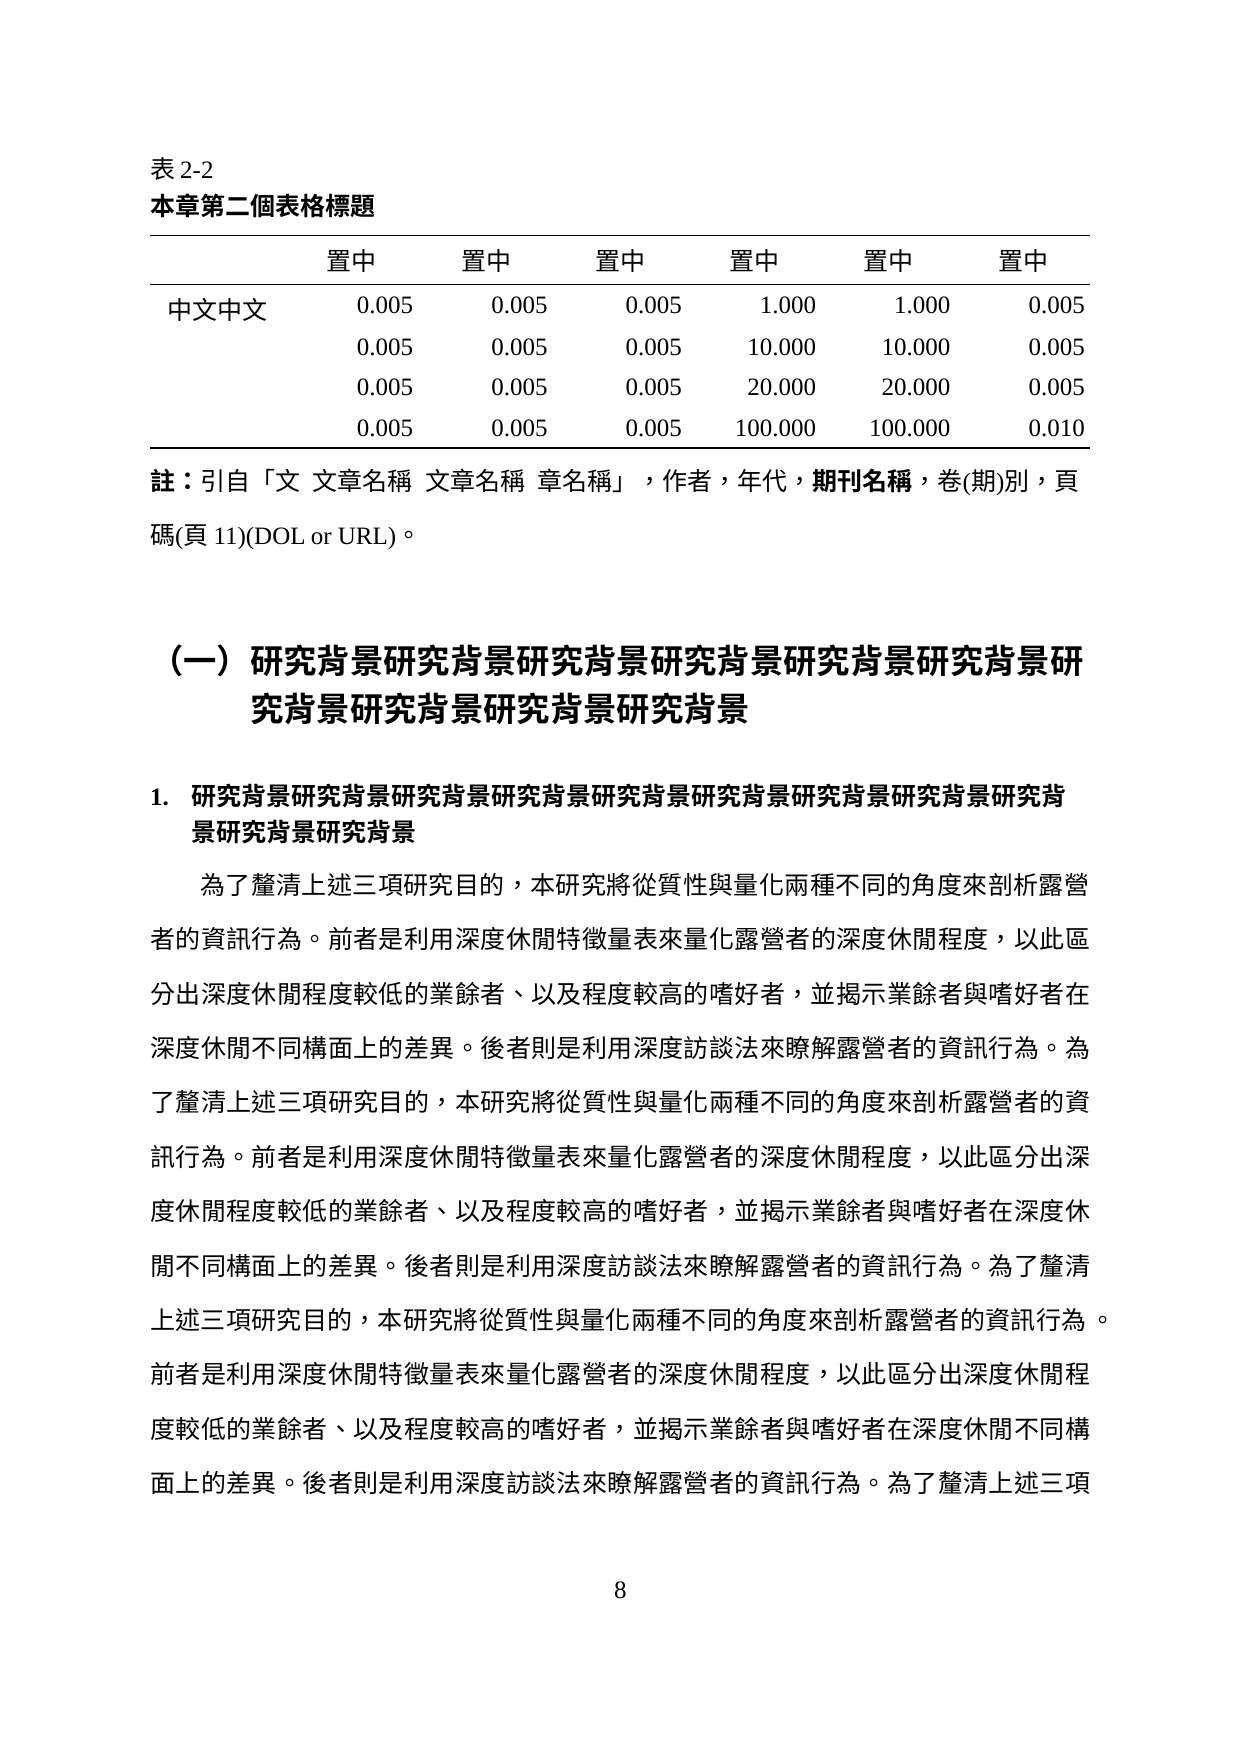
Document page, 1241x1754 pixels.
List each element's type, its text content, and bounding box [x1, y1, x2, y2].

table_cell 0.005 [553, 407, 687, 447]
table_header 置中 [419, 236, 553, 284]
table_header 置中 [553, 236, 687, 284]
table_cell 中文中文 [150, 285, 284, 447]
table_cell 0.005 [284, 367, 418, 407]
table_cell 100.000 [821, 407, 956, 447]
table_cell 1.000 [687, 285, 821, 325]
table_cell 0.005 [284, 407, 418, 447]
table_header 置中 [687, 236, 821, 284]
table_cell 0.005 [284, 285, 418, 325]
table_cell 20.000 [821, 367, 956, 407]
table_cell 100.000 [687, 407, 821, 447]
table_cell 0.005 [553, 367, 687, 407]
table_cell 0.005 [419, 407, 553, 447]
table_cell 0.005 [553, 325, 687, 367]
table_cell 0.005 [553, 285, 687, 325]
text 表2-2 本章第二個表格標題 [150, 150, 1090, 222]
table_header 置中 [956, 236, 1090, 284]
text 為了釐清上述三項研究目的，本研究將從質性與量化兩種不同的角度來剖析露營者的資訊行為。前者是利用深度休閒特徵量表來量化露營者的深度休閒程度，以此區分出深度休閒程度較低的業餘者、以及程度較高的嗜好者，並揭示業餘者與嗜好者在深度休閒不同構面上的差異。後者則是利用深度訪談法來瞭解露營者的資訊行為。為了釐清上述三項研究目的，本研究將從質性與量化兩種不同的角度來剖析露營者的資訊行為。前者是利用深度休閒特徵量表來量化露營者的深度休閒程度，以此區分出深度休閒程度較低的業餘者、以及程度較高的嗜好者，並揭示業餘者與嗜好者在深度休閒不同構面上的差異。後者則是利用深度訪談法來瞭解露營者的資訊行為。為了釐清上述三項研究目的，本研究將從質性與量化兩種不同的角度來剖析露營者的資訊行為。前者是利用深度休閒特徵量表來量化露營者的深度休閒程度，以此區分出深度休閒程度較低的業餘者、以及程度較高的嗜好者，並揭示業餘者與嗜好者在深度休閒不同構面上的差異。後者則是利用深度訪談法來瞭解露營者的資訊行為。為了釐清上述三項研究目的，本研究將從質性與量化兩種不同的角度來剖析露營者的資訊行為。前者是利用深度休閒特徵量表來量化露營者的深度休閒程度，以此區分出深度休閒程度較低的業餘者、以及程度較高的嗜好者，並揭示業餘者與嗜好者在深度休閒不同構面上的差異。後者則是利用深度訪談法來瞭解露營者的資訊行為。本研究將從背景與動機、資訊需求與來源、資訊尋求與策略、資訊使用等多個構面來瞭解露營者在資訊行為上的模式(慎紀光，1993）。最後，本研究進一步將量化的深度休閒程度與質性的資訊行為訪談結果結合，比較嗜好者與業餘者。 [150, 865, 1090, 1500]
table_header 置中 [284, 236, 418, 284]
text 註：引自「文 文章名稱 文章名稱 章名稱」，作者，年代，期刊名稱，卷(期)別，頁碼(頁11)(DOL or URL)。 [150, 461, 1090, 552]
table_cell 0.005 [419, 367, 553, 407]
subtitle 研究背景研究背景研究背景研究背景研究背景研究背景研究背景研究背景研究背景研究背景研究背景 [150, 777, 1090, 849]
table_cell 20.000 [687, 367, 821, 407]
table_header [150, 236, 284, 284]
table_cell 10.000 [821, 325, 956, 367]
table_cell 0.005 [419, 285, 553, 325]
table_cell 10.000 [687, 325, 821, 367]
table_cell 0.005 [956, 325, 1090, 367]
subtitle （一）研究背景研究背景研究背景研究背景研究背景研究背景研究背景研究背景研究背景研究背景 [150, 635, 1090, 731]
table_cell 0.005 [956, 285, 1090, 325]
table_cell 0.005 [419, 325, 553, 367]
table_cell 0.010 [956, 407, 1090, 447]
table_cell 0.005 [956, 367, 1090, 407]
table_cell 1.000 [821, 285, 956, 325]
table_header 置中 [821, 236, 956, 284]
table_cell 0.005 [284, 325, 418, 367]
